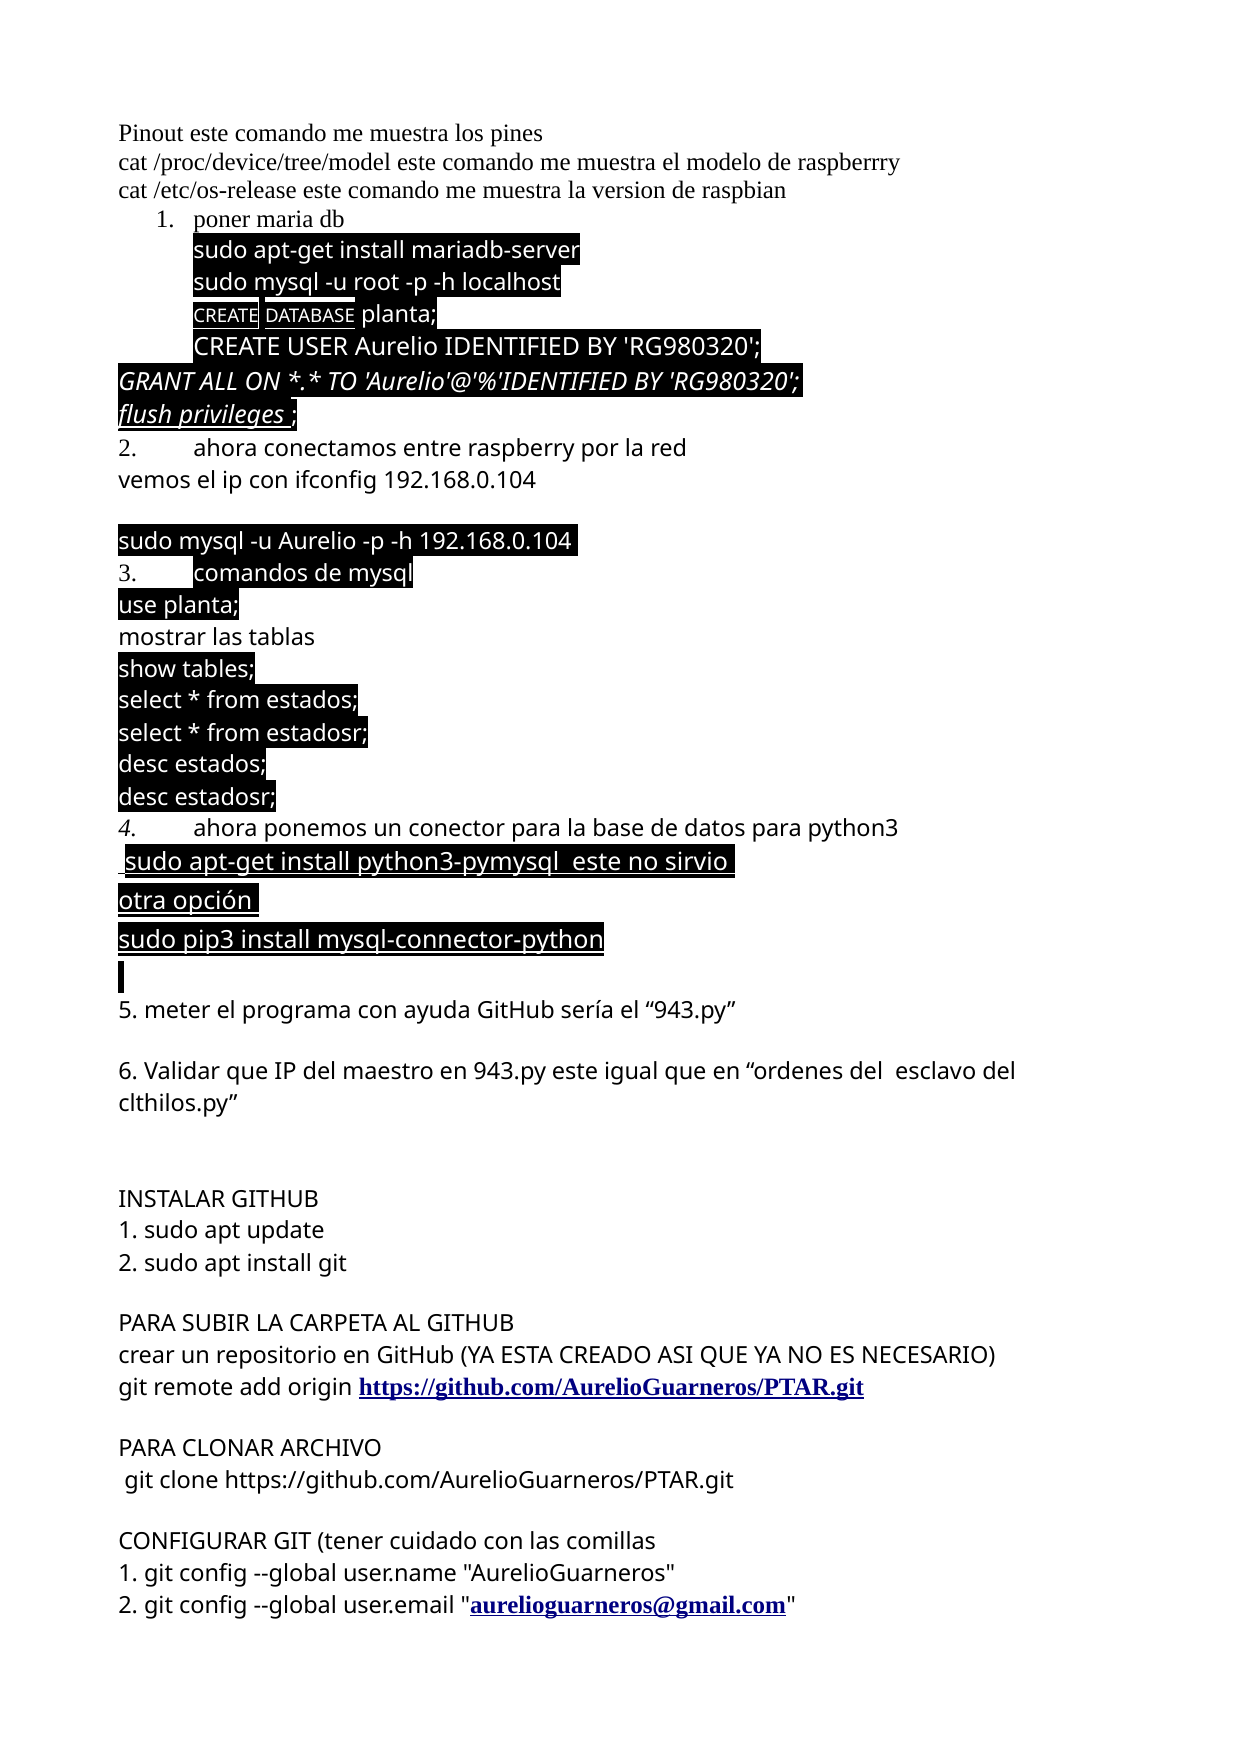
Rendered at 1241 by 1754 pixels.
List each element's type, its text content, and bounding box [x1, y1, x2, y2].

list comandos de mysql [118, 556, 1122, 588]
text 6. Validar que IP del maestro en 943.py este igual que en “ordenes del esclavo del clthilos.py” INSTALAR GITHUB 1. sudo apt update 2. sudo apt install git [118, 1054, 1122, 1278]
text git clone https://github.com/AurelioGuarneros/PTAR.git [118, 1463, 1122, 1495]
list show tables; [118, 652, 1122, 684]
text cat /proc/device/tree/model este comando me muestra el modelo de raspberrry [118, 147, 1122, 176]
list select * from estados; [118, 684, 1122, 716]
list desc estadosr; [118, 780, 1122, 812]
list GRANT ALL ON *.* TO 'Aurelio'@'%'IDENTIFIED BY 'RG980320'; [118, 363, 1122, 397]
list ahora conectamos entre raspberry por la red [118, 431, 1122, 463]
list flush privileges ; [118, 397, 1122, 431]
list sudo apt-get install python3-pymysql este no sirvio otra opción sudo pip3 install mysql-connector-python [118, 844, 1122, 956]
list select * from estadosr; [118, 716, 1122, 748]
list sudo mysql -u root -p -h localhost [156, 265, 1122, 297]
list CREATE DATABASE planta; [156, 297, 1122, 329]
text cat /etc/os-release este comando me muestra la version de raspbian [118, 176, 1122, 204]
text Pinout este comando me muestra los pines [118, 118, 1122, 147]
text 5. meter el programa con ayuda GitHub sería el “943.py” [118, 993, 1122, 1025]
list poner maria db [156, 204, 1122, 233]
list desc estados; [118, 748, 1122, 780]
text PARA CLONAR ARCHIVO [118, 1431, 1122, 1463]
list mostrar las tablas [118, 620, 1122, 652]
text CONFIGURAR GIT (tener cuidado con las comillas [118, 1524, 1122, 1556]
text PARA SUBIR LA CARPETA AL GITHUB crear un repositorio en GitHub (YA ESTA CREADO ASI QUE YA NO ES NECESARIO) [118, 1307, 1122, 1371]
list use planta; [118, 588, 1122, 620]
list vemos el ip con ifconfig 192.168.0.104 [118, 463, 1122, 495]
list ahora ponemos un conector para la base de datos para python3 [118, 812, 1122, 844]
list CREATE USER Aurelio IDENTIFIED BY 'RG980320'; [156, 329, 1122, 363]
list sudo apt-get install mariadb-server [156, 233, 1122, 265]
text git remote add origin https://github.com/AurelioGuarneros/PTAR.git [118, 1371, 1122, 1402]
list sudo mysql -u Aurelio -p -h 192.168.0.104 [118, 524, 1122, 556]
text 1. git config --global user.name "AurelioGuarneros" 2. git config --global user.email "aurelioguarneros@gmail.com" [118, 1556, 1122, 1620]
